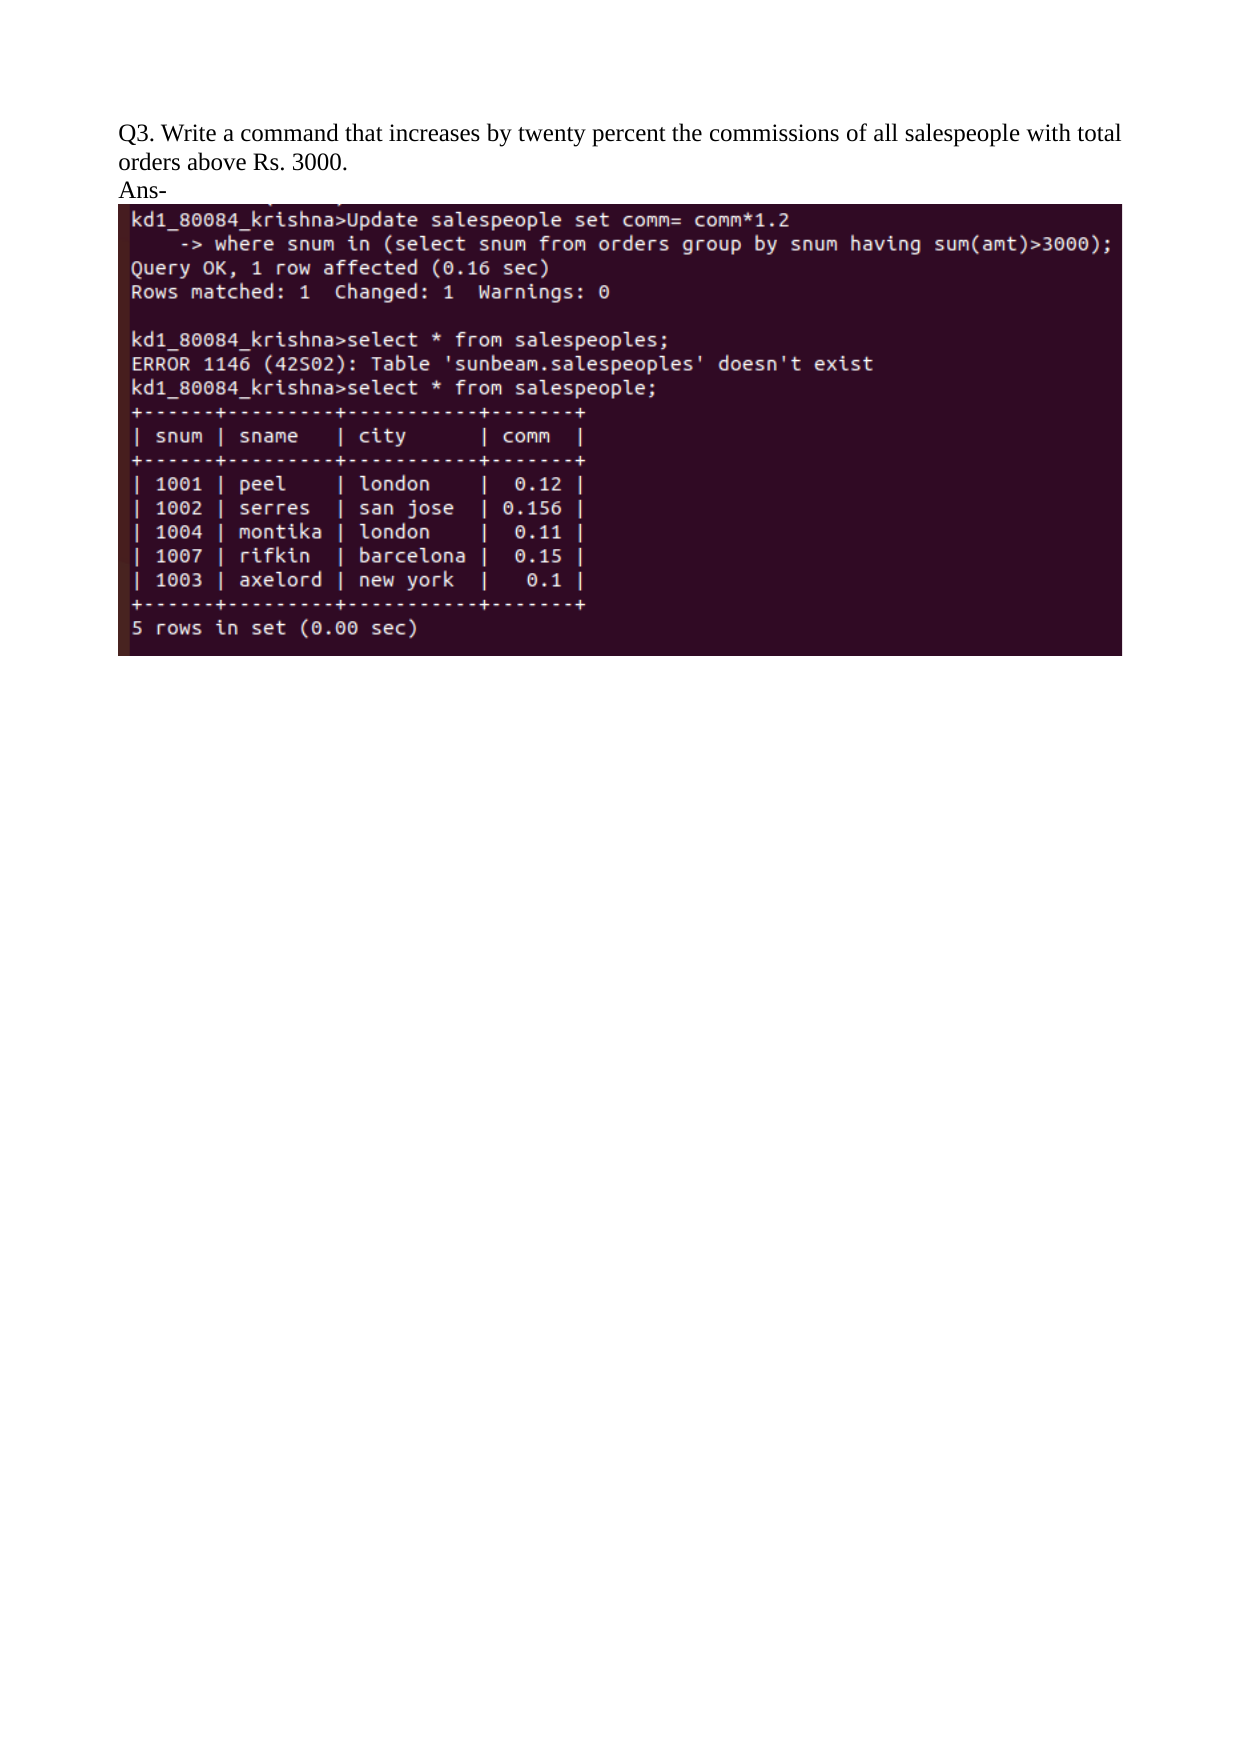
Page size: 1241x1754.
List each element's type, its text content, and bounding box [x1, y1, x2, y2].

picture [118, 204, 1123, 656]
text Q3. Write a command that increases by twenty percent the commissions of all salespeople with total orders above Rs. 3000. [118, 118, 1122, 176]
text Ans- [118, 176, 1122, 204]
